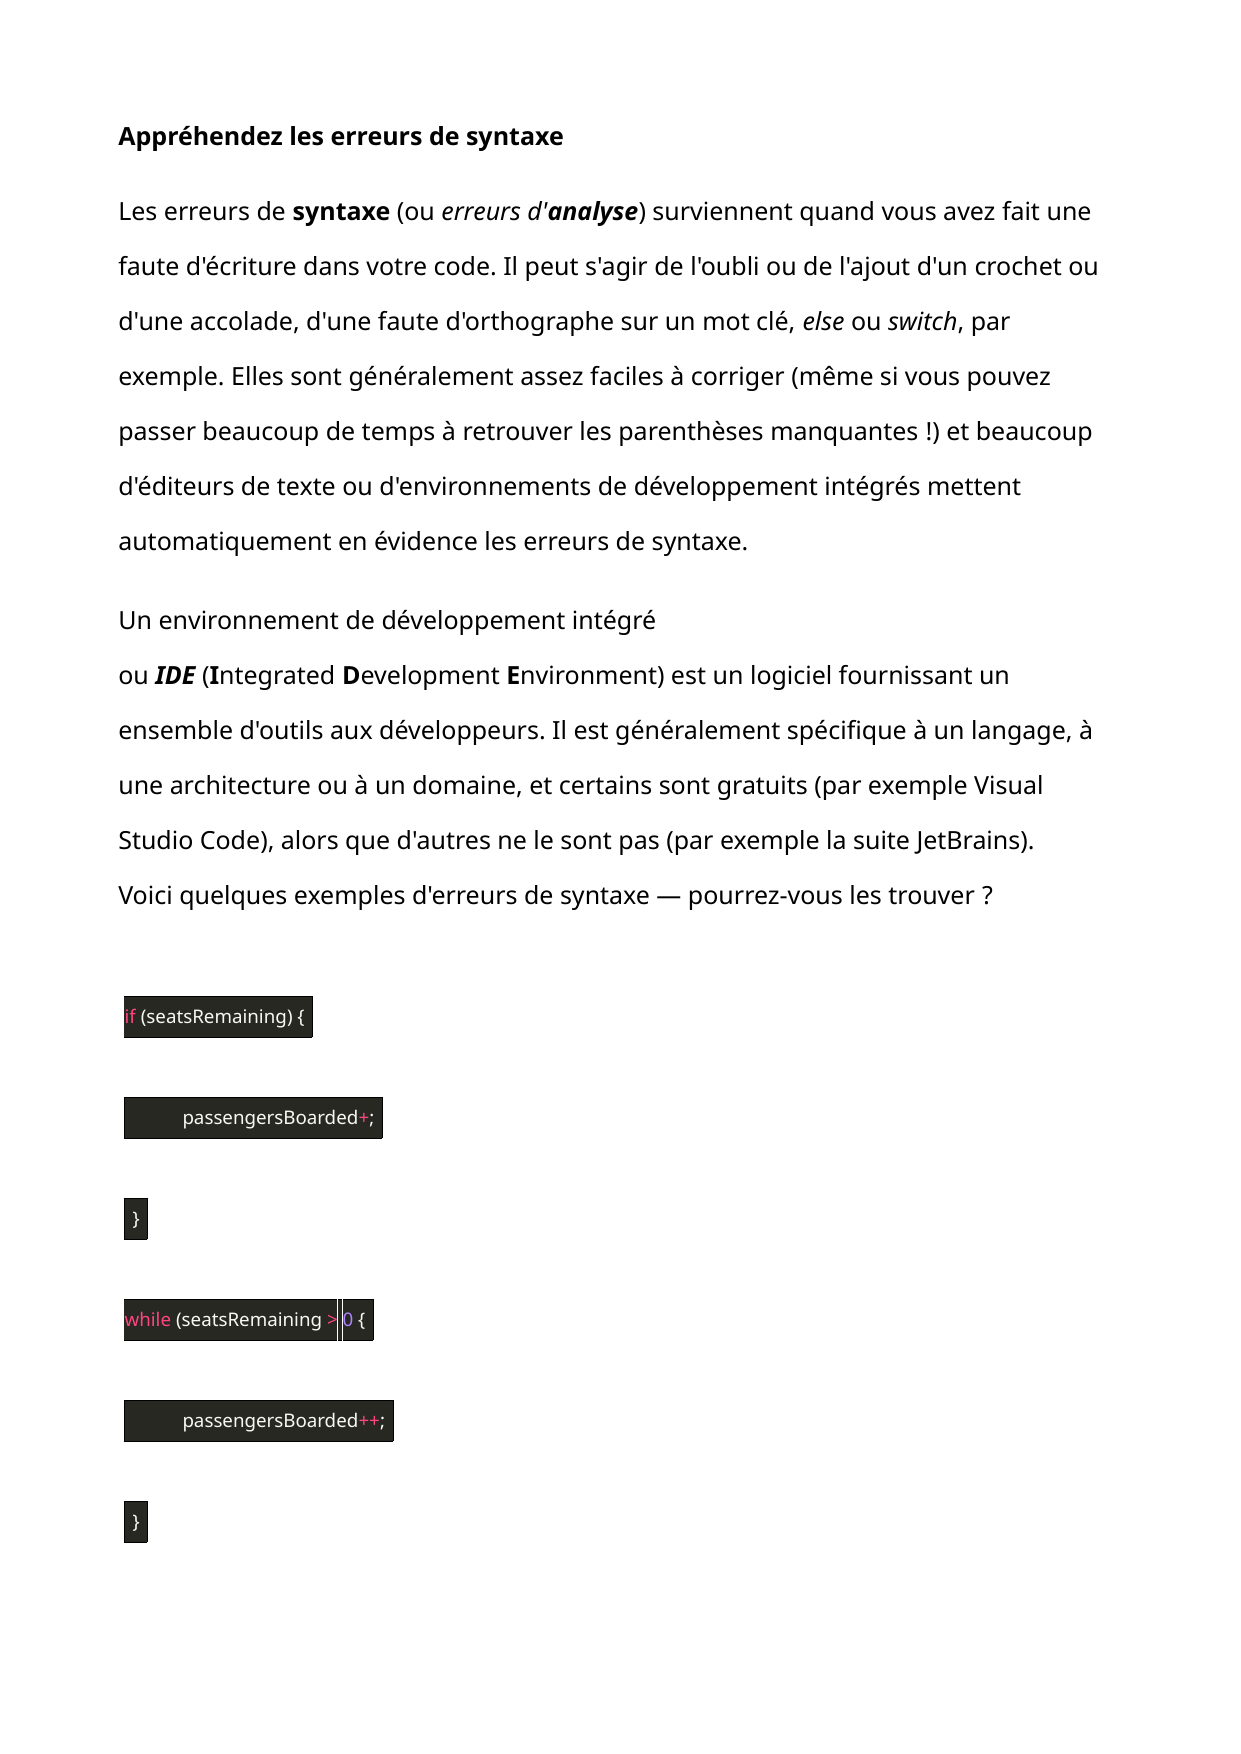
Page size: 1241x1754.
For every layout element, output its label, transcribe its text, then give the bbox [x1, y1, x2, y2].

text while (seatsRemaining > 0 { [124, 1300, 373, 1340]
text [313, 996, 1111, 1037]
text Les erreurs de syntaxe (ou erreurs d'analyse) surviennent quand vous avez fait une faute d'écriture dans votre code. Il peut s'agir de l'oubli ou de l'ajout d'un crochet ou d'une accolade, d'une faute d'orthographe sur un mot clé, else ou switch, par exemple. Elles sont généralement assez faciles à corriger (même si vous pouvez passer beaucoup de temps à retrouver les parenthèses manquantes !) et beaucoup d'éditeurs de texte ou d'environnements de développement intégrés mettent automatiquement en évidence les erreurs de syntaxe. [118, 193, 1122, 558]
text } [125, 1502, 147, 1542]
text [374, 1299, 1111, 1340]
subtitle Appréhendez les erreurs de syntaxe [118, 118, 1122, 152]
text Voici quelques exemples d'erreurs de syntaxe — pourrez-vous les trouver ? [118, 878, 1122, 912]
text [383, 1097, 1111, 1138]
text if (seatsRemaining) { [124, 997, 312, 1037]
text Un environnement de développement intégré ou IDE (Integrated Development Environment) est un logiciel fournissant un ensemble d'outils aux développeurs. Il est généralement spécifique à un langage, à une architecture ou à un domaine, et certains sont gratuits (par exemple Visual Studio Code), alors que d'autres ne le sont pas (par exemple la suite JetBrains). [118, 602, 1122, 857]
text passengersBoarded+; [125, 1098, 382, 1138]
text passengersBoarded++; [125, 1401, 393, 1441]
text [148, 1198, 1111, 1239]
text [394, 1400, 1111, 1441]
text [148, 1501, 1111, 1542]
text } [125, 1199, 147, 1239]
